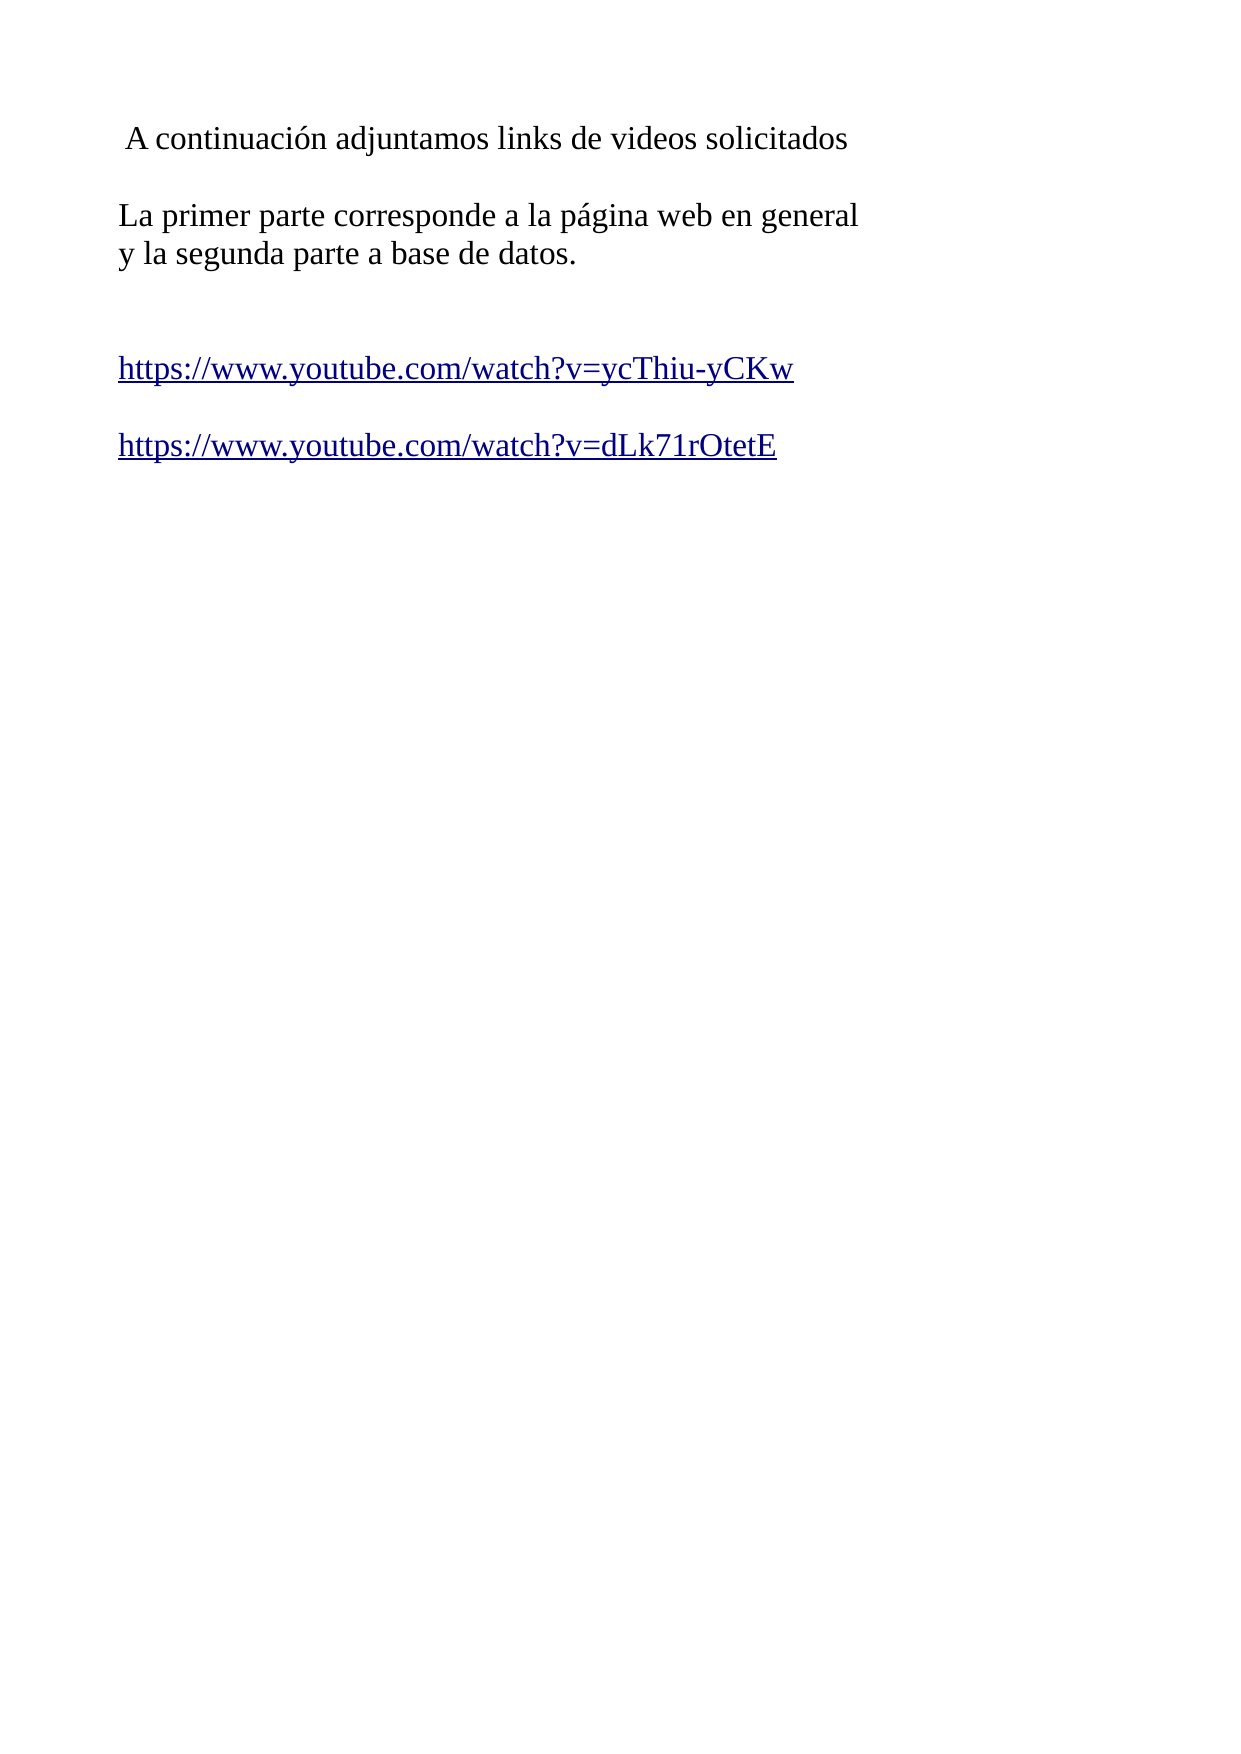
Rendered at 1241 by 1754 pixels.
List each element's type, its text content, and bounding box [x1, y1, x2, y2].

text https://www.youtube.com/watch?v=ycThiu-yCKw [118, 348, 1122, 386]
text A continuación adjuntamos links de videos solicitados [118, 118, 1122, 156]
text y la segunda parte a base de datos. [118, 233, 1122, 271]
text https://www.youtube.com/watch?v=dLk71rOtetE [118, 425, 1122, 463]
text La primer parte corresponde a la página web en general [118, 195, 1122, 233]
